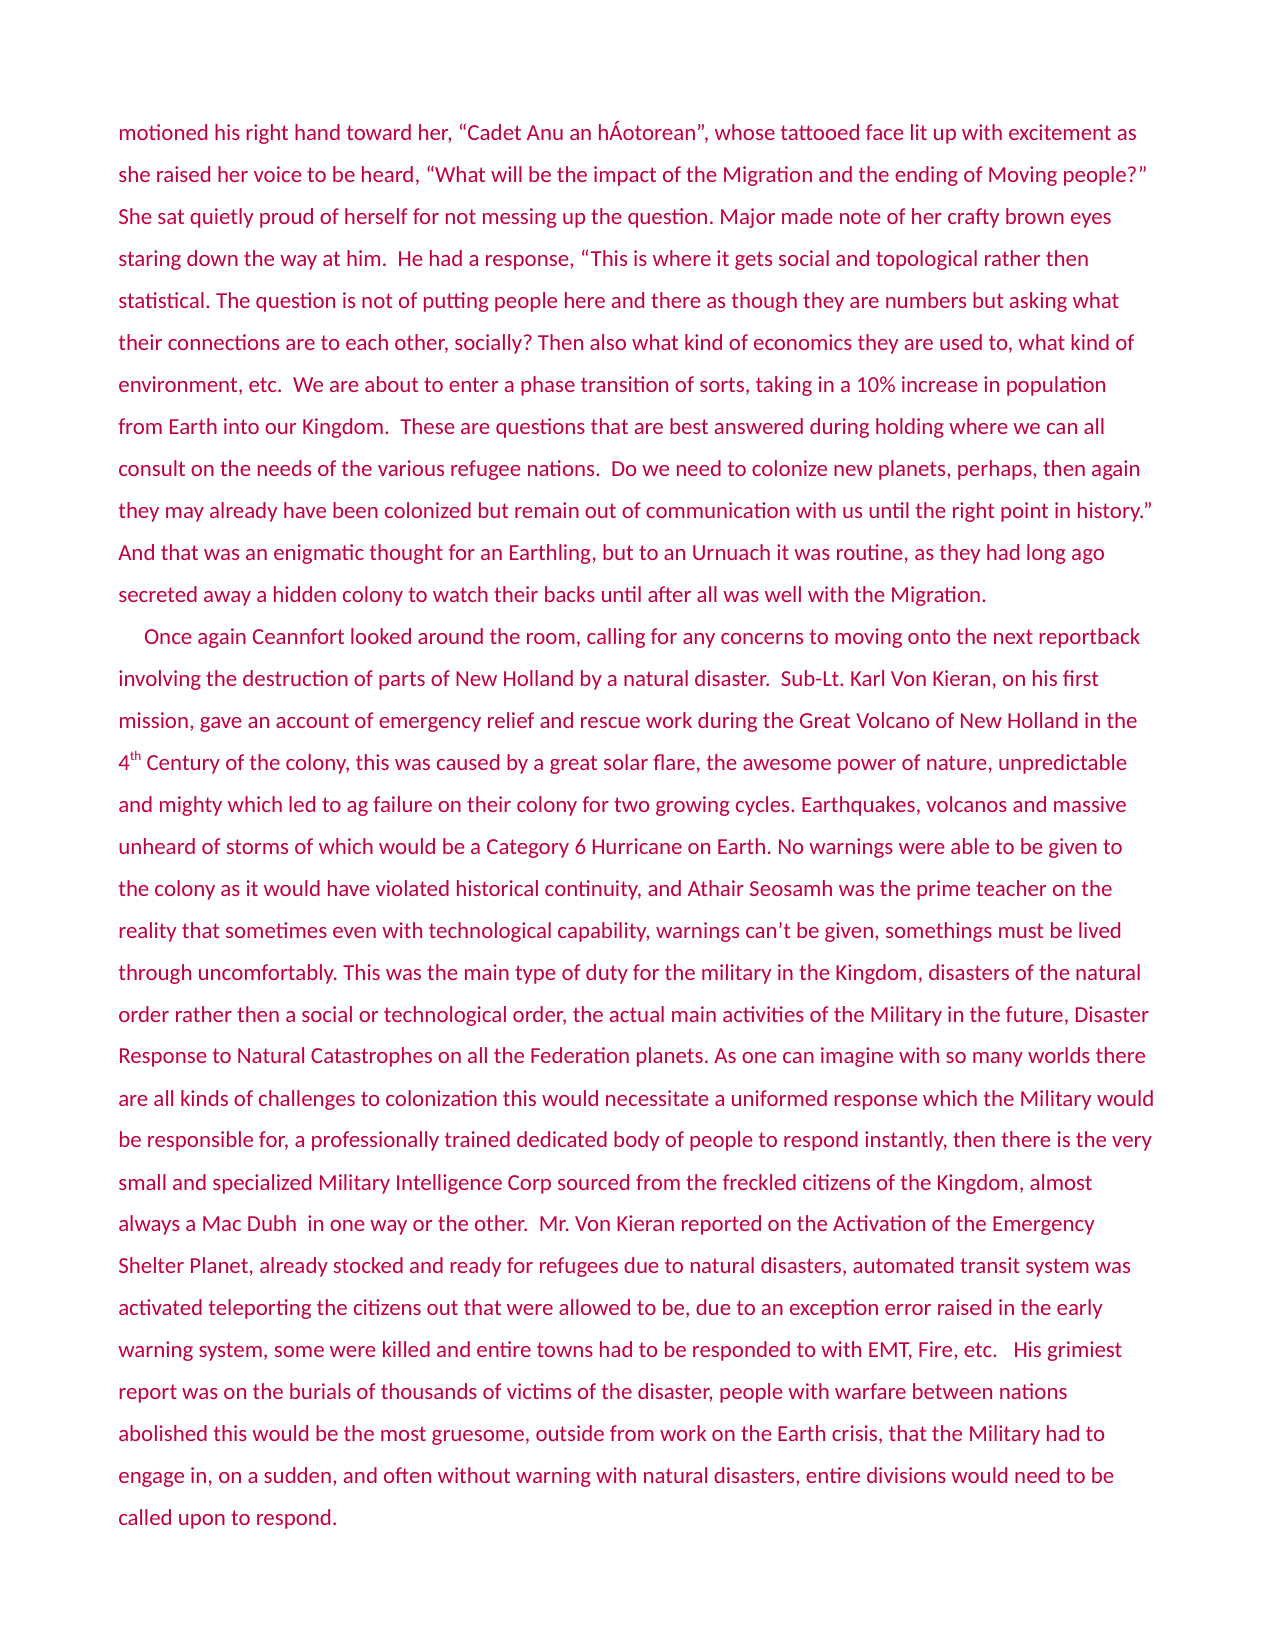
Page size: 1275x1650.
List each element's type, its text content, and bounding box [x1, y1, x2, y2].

text Once again Ceannfort looked around the room, calling for any concerns to moving onto the next reportback involving the destruction of parts of New Holland by a natural disaster. Sub-Lt. Karl Von Kieran, on his first mission, gave an account of emergency relief and rescue work during the Great Volcano of New Holland in the 4th Century of the colony, this was caused by a great solar flare, the awesome power of nature, unpredictable and mighty which led to ag failure on their colony for two growing cycles. Earthquakes, volcanos and massive unheard of storms of which would be a Category 6 Hurricane on Earth. No warnings were able to be given to the colony as it would have violated historical continuity, and Athair Seosamh was the prime teacher on the reality that sometimes even with technological capability, warnings can’t be given, somethings must be lived through uncomfortably. This was the main type of duty for the military in the Kingdom, disasters of the natural order rather then a social or technological order, the actual main activities of the Military in the future, Disaster Response to Natural Catastrophes on all the Federation planets. As one can imagine with so many worlds there are all kinds of challenges to colonization this would necessitate a uniformed response which the Military would be responsible for, a professionally trained dedicated body of people to respond instantly, then there is the very small and specialized Military Intelligence Corp sourced from the freckled citizens of the Kingdom, almost always a Mac Dubh in one way or the other. Mr. Von Kieran reported on the Activation of the Emergency Shelter Planet, already stocked and ready for refugees due to natural disasters, automated transit system was activated teleporting the citizens out that were allowed to be, due to an exception error raised in the early warning system, some were killed and entire towns had to be responded to with EMT, Fire, etc. His grimiest report was on the burials of thousands of victims of the disaster, people with warfare between nations abolished this would be the most gruesome, outside from work on the Earth crisis, that the Military had to engage in, on a sudden, and often without warning with natural disasters, entire divisions would need to be called upon to respond. [118, 622, 1157, 1531]
text motioned his right hand toward her, “Cadet Anu an hÁotorean”, whose tattooed face lit up with excitement as she raised her voice to be heard, “What will be the impact of the Migration and the ending of Moving people?” She sat quietly proud of herself for not messing up the question. Major made note of her crafty brown eyes staring down the way at him. He had a response, “This is where it gets social and topological rather then statistical. The question is not of putting people here and there as though they are numbers but asking what their connections are to each other, socially? Then also what kind of economics they are used to, what kind of environment, etc. We are about to enter a phase transition of sorts, taking in a 10% increase in population from Earth into our Kingdom. These are questions that are best answered during holding where we can all consult on the needs of the various refugee nations. Do we need to colonize new planets, perhaps, then again they may already have been colonized but remain out of communication with us until the right point in history.” And that was an enigmatic thought for an Earthling, but to an Urnuach it was routine, as they had long ago secreted away a hidden colony to watch their backs until after all was well with the Migration. [118, 118, 1157, 608]
